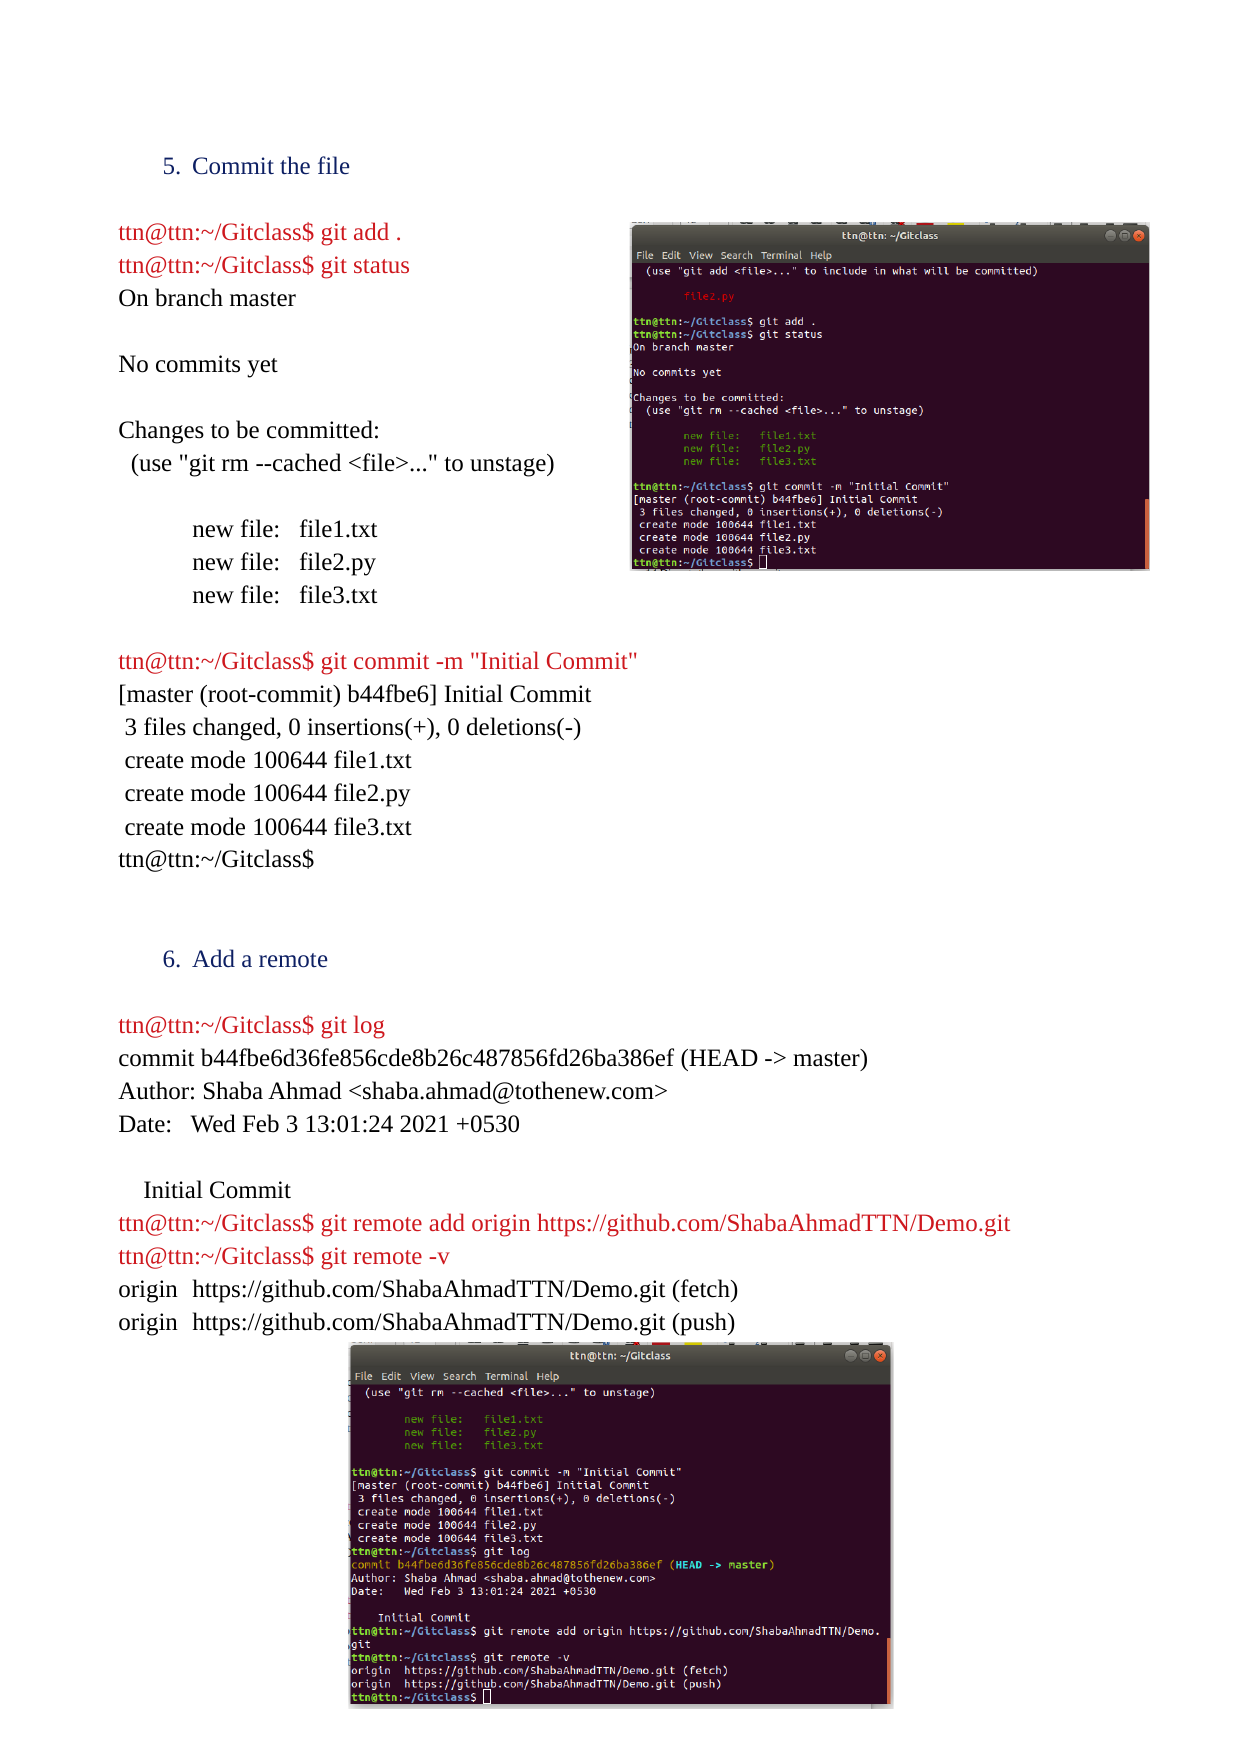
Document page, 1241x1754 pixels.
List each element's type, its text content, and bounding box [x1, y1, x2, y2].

text ttn@ttn:~/Gitclass$ git remote -v [118, 1241, 1122, 1269]
picture [629, 222, 1150, 571]
text 3 files changed, 0 insertions(+), 0 deletions(-) [118, 712, 1122, 741]
text On branch master [118, 283, 629, 312]
text Initial Commit [118, 1175, 1122, 1203]
text new file: file3.txt [118, 580, 1122, 609]
text origin https://github.com/ShabaAhmadTTN/Demo.git (fetch) [118, 1274, 1122, 1303]
text Date: Wed Feb 3 13:01:24 2021 +0530 [118, 1109, 1122, 1137]
text ttn@ttn:~/Gitclass$ git remote add origin https://github.com/ShabaAhmadTTN/Demo.git [118, 1208, 1122, 1237]
text ttn@ttn:~/Gitclass$ [118, 844, 1122, 873]
text commit b44fbe6d36fe856cde8b26c487856fd26ba386ef (HEAD -> master) [118, 1043, 1122, 1071]
text ttn@ttn:~/Gitclass$ git commit -m "Initial Commit" [118, 646, 1122, 675]
text new file: file2.py [118, 547, 1122, 576]
text ttn@ttn:~/Gitclass$ git status [118, 250, 629, 279]
list Add a remote [162, 944, 1122, 972]
text ttn@ttn:~/Gitclass$ git add . [118, 217, 1122, 246]
text ttn@ttn:~/Gitclass$ git log [118, 1010, 1122, 1038]
text new file: file1.txt [118, 514, 629, 543]
text (use "git rm --cached <file>..." to unstage) [118, 448, 629, 477]
text create mode 100644 file3.txt [118, 812, 1122, 840]
picture [348, 1342, 894, 1709]
text create mode 100644 file1.txt [118, 746, 1122, 774]
text Changes to be committed: [118, 415, 629, 444]
text create mode 100644 file2.py [118, 778, 1122, 807]
list Commit the file [162, 151, 1122, 180]
text [master (root-commit) b44fbe6] Initial Commit [118, 679, 1122, 708]
text origin https://github.com/ShabaAhmadTTN/Demo.git (push) [118, 1307, 1122, 1336]
text No commits yet [118, 349, 629, 378]
text Author: Shaba Ahmad <shaba.ahmad@tothenew.com> [118, 1076, 1122, 1104]
